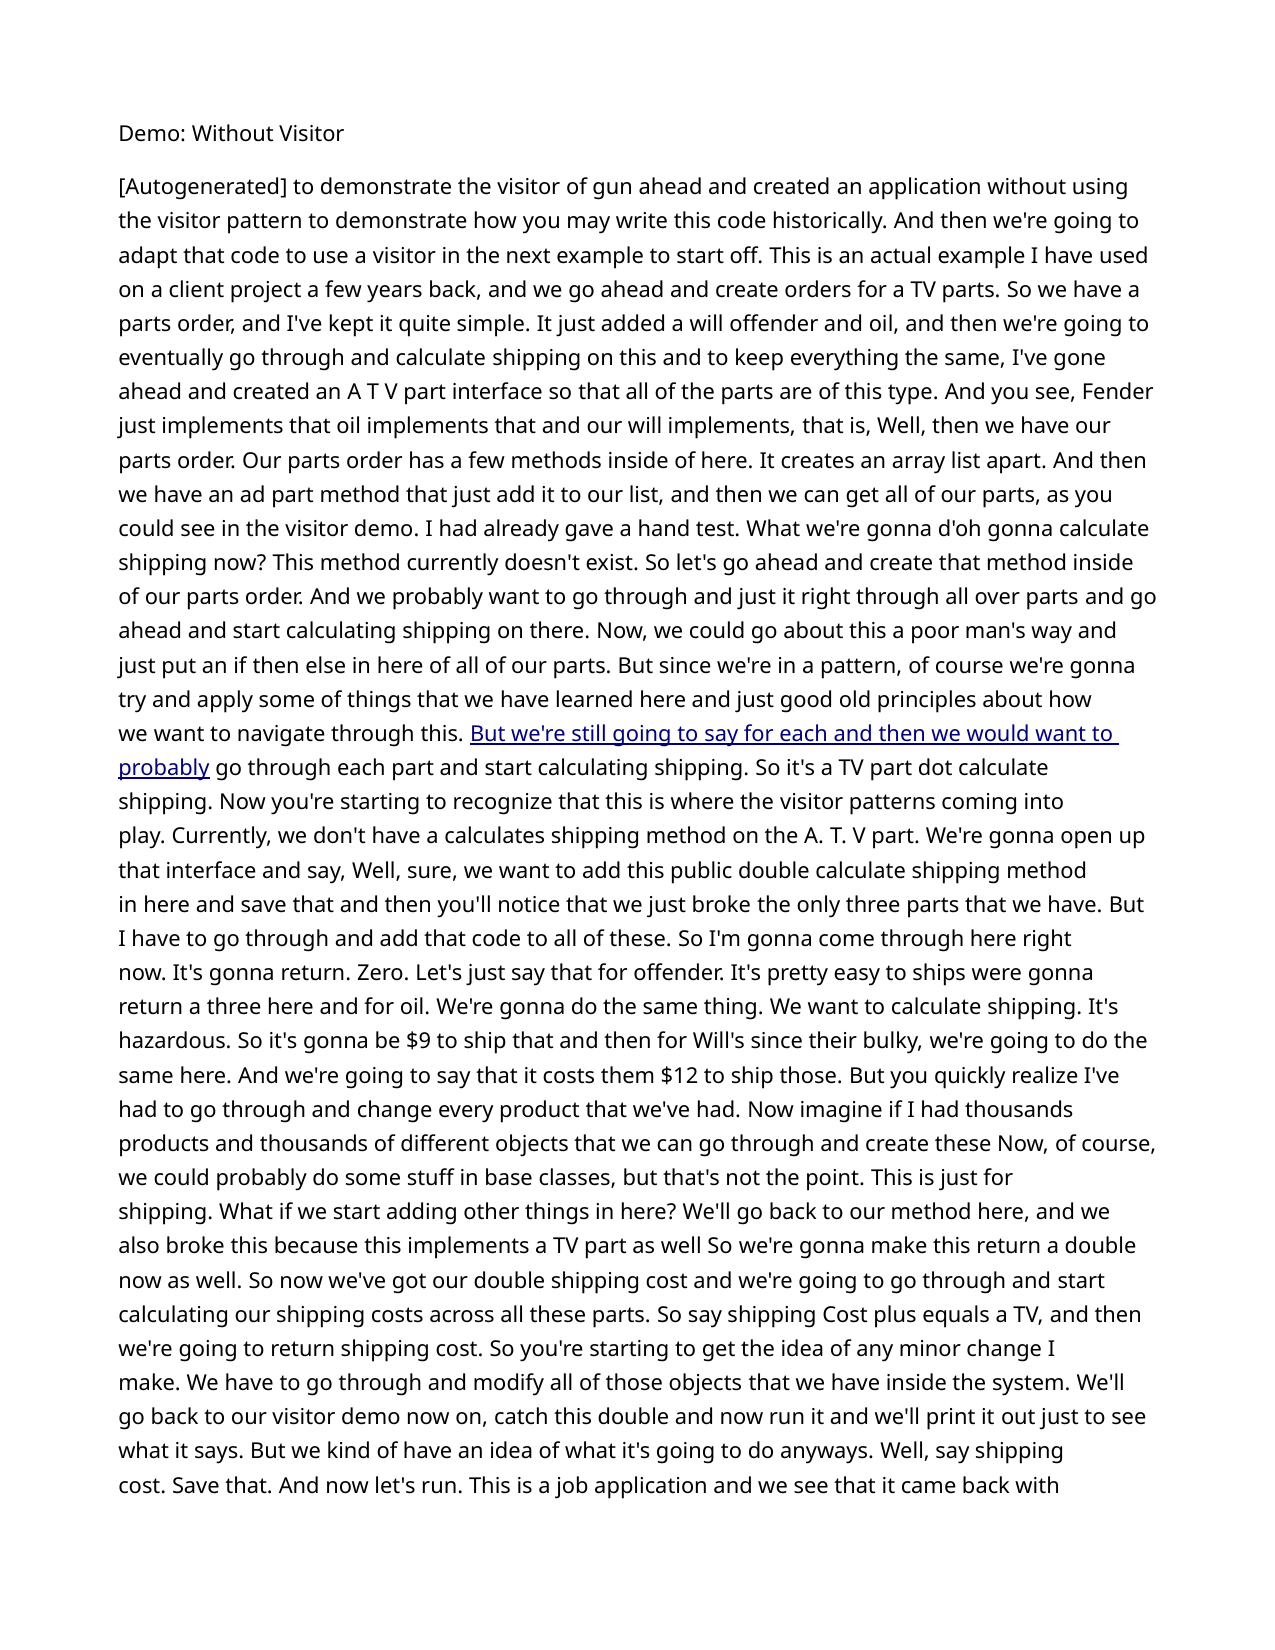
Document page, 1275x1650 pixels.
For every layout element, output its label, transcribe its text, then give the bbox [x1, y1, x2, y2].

text [Autogenerated] to demonstrate the visitor of gun ahead and created an application without using the visitor pattern to demonstrate how you may write this code historically. And then we're going to adapt that code to use a visitor in the next example to start off. This is an actual example I have used on a client project a few years back, and we go ahead and create orders for a TV parts. So we have a parts order, and I've kept it quite simple. It just added a will offender and oil, and then we're going to eventually go through and calculate shipping on this and to keep everything the same, I've gone ahead and created an A T V part interface so that all of the parts are of this type. And you see, Fender just implements that oil implements that and our will implements, that is, Well, then we have our parts order. Our parts order has a few methods inside of here. It creates an array list apart. And then we have an ad part method that just add it to our list, and then we can get all of our parts, as you could see in the visitor demo. I had already gave a hand test. What we're gonna d'oh gonna calculate shipping now? This method currently doesn't exist. So let's go ahead and create that method inside of our parts order. And we probably want to go through and just it right through all over parts and go ahead and start calculating shipping on there. Now, we could go about this a poor man's way and just put an if then else in here of all of our parts. But since we're in a pattern, of course we're gonna try and apply some of things that we have learned here and just good old principles about how we want to navigate through this. But we're still going to say for each and then we would want to probably go through each part and start calculating shipping. So it's a TV part dot calculate shipping. Now you're starting to recognize that this is where the visitor patterns coming into play. Currently, we don't have a calculates shipping method on the A. T. V part. We're gonna open up that interface and say, Well, sure, we want to add this public double calculate shipping method in here and save that and then you'll notice that we just broke the only three parts that we have. But I have to go through and add that code to all of these. So I'm gonna come through here right now. It's gonna return. Zero. Let's just say that for offender. It's pretty easy to ships were gonna return a three here and for oil. We're gonna do the same thing. We want to calculate shipping. It's hazardous. So it's gonna be $9 to ship that and then for Will's since their bulky, we're going to do the same here. And we're going to say that it costs them $12 to ship those. But you quickly realize I've had to go through and change every product that we've had. Now imagine if I had thousands products and thousands of different objects that we can go through and create these Now, of course, we could probably do some stuff in base classes, but that's not the point. This is just for shipping. What if we start adding other things in here? We'll go back to our method here, and we also broke this because this implements a TV part as well So we're gonna make this return a double now as well. So now we've got our double shipping cost and we're going to go through and start calculating our shipping costs across all these parts. So say shipping Cost plus equals a TV, and then we're going to return shipping cost. So you're starting to get the idea of any minor change I make. We have to go through and modify all of those objects that we have inside the system. We'll go back to our visitor demo now on, catch this double and now run it and we'll print it out just to see what it says. But we kind of have an idea of what it's going to do anyways. Well, say shipping cost. Save that. And now let's run. This is a job application and we see that it came back with [118, 171, 1157, 1499]
subtitle Demo: Without Visitor [118, 118, 1157, 148]
